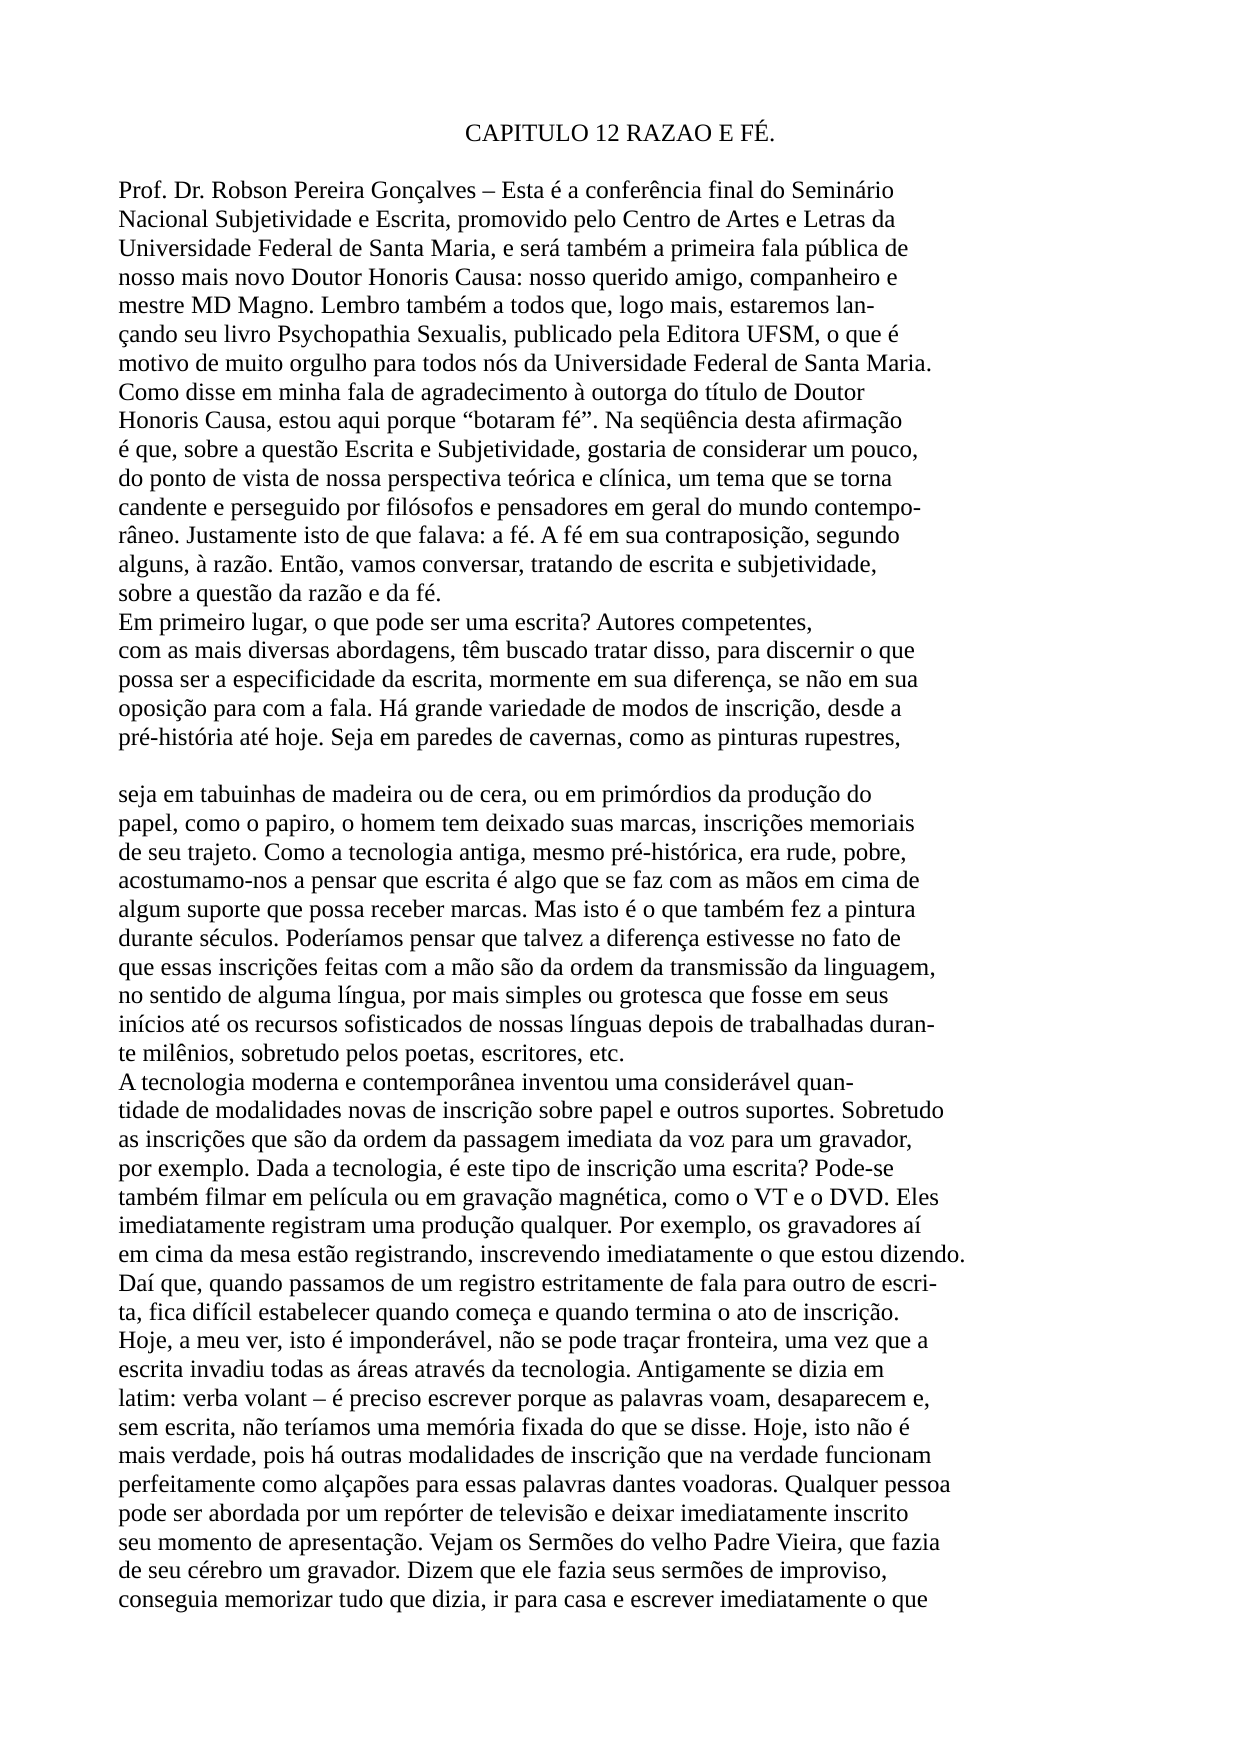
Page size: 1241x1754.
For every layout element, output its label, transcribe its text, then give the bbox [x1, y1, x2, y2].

text Honoris Causa, estou aqui porque “botaram fé”. Na seqüência desta afirmação [118, 406, 1122, 434]
text Universidade Federal de Santa Maria, e será também a primeira fala pública de [118, 233, 1122, 262]
text pode ser abordada por um repórter de televisão e deixar imediatamente inscrito [118, 1498, 1122, 1527]
text por exemplo. Dada a tecnologia, é este tipo de inscrição uma escrita? Pode-se [118, 1153, 1122, 1182]
text com as mais diversas abordagens, têm buscado tratar disso, para discernir o que [118, 636, 1122, 664]
text papel, como o papiro, o homem tem deixado suas marcas, inscrições memoriais [118, 808, 1122, 837]
text do ponto de vista de nossa perspectiva teórica e clínica, um tema que se torna [118, 463, 1122, 492]
text sem escrita, não teríamos uma memória fixada do que se disse. Hoje, isto não é [118, 1412, 1122, 1441]
text te milênios, sobretudo pelos poetas, escritores, etc. [118, 1038, 1122, 1067]
text algum suporte que possa receber marcas. Mas isto é o que também fez a pintura [118, 894, 1122, 923]
text imediatamente registram uma produção qualquer. Por exemplo, os gravadores aí [118, 1211, 1122, 1239]
text latim: verba volant – é preciso escrever porque as palavras voam, desaparecem e, [118, 1383, 1122, 1412]
text em cima da mesa estão registrando, inscrevendo imediatamente o que estou dizendo. [118, 1239, 1122, 1268]
text A tecnologia moderna e contemporânea inventou uma considerável quan- [118, 1067, 1122, 1096]
text mestre MD Magno. Lembro também a todos que, logo mais, estaremos lan- [118, 291, 1122, 319]
text que essas inscrições feitas com a mão são da ordem da transmissão da linguagem, [118, 952, 1122, 981]
text Como disse em minha fala de agradecimento à outorga do título de Doutor [118, 377, 1122, 406]
text candente e perseguido por filósofos e pensadores em geral do mundo contempo- [118, 492, 1122, 521]
text seu momento de apresentação. Vejam os Sermões do velho Padre Vieira, que fazia [118, 1527, 1122, 1556]
text CAPITULO 12 RAZAO E FÉ. [118, 118, 1122, 147]
text é que, sobre a questão Escrita e Subjetividade, gostaria de considerar um pouco, [118, 434, 1122, 463]
text as inscrições que são da ordem da passagem imediata da voz para um gravador, [118, 1124, 1122, 1153]
text Em primeiro lugar, o que pode ser uma escrita? Autores competentes, [118, 607, 1122, 636]
text no sentido de alguma língua, por mais simples ou grotesca que fosse em seus [118, 981, 1122, 1009]
text mais verdade, pois há outras modalidades de inscrição que na verdade funcionam [118, 1441, 1122, 1469]
text nosso mais novo Doutor Honoris Causa: nosso querido amigo, companheiro e [118, 262, 1122, 291]
text Hoje, a meu ver, isto é imponderável, não se pode traçar fronteira, uma vez que a [118, 1326, 1122, 1354]
text çando seu livro Psychopathia Sexualis, publicado pela Editora UFSM, o que é [118, 319, 1122, 348]
text inícios até os recursos sofisticados de nossas línguas depois de trabalhadas duran- [118, 1009, 1122, 1038]
text Prof. Dr. Robson Pereira Gonçalves – Esta é a conferência final do Seminário [118, 176, 1122, 204]
text de seu trajeto. Como a tecnologia antiga, mesmo pré-histórica, era rude, pobre, [118, 837, 1122, 866]
text de seu cérebro um gravador. Dizem que ele fazia seus sermões de improviso, [118, 1556, 1122, 1584]
text perfeitamente como alçapões para essas palavras dantes voadoras. Qualquer pessoa [118, 1469, 1122, 1498]
text tidade de modalidades novas de inscrição sobre papel e outros suportes. Sobretudo [118, 1096, 1122, 1124]
text Nacional Subjetividade e Escrita, promovido pelo Centro de Artes e Letras da [118, 204, 1122, 233]
text râneo. Justamente isto de que falava: a fé. A fé em sua contraposição, segundo [118, 521, 1122, 549]
text durante séculos. Poderíamos pensar que talvez a diferença estivesse no fato de [118, 923, 1122, 952]
text escrita invadiu todas as áreas através da tecnologia. Antigamente se dizia em [118, 1354, 1122, 1383]
text motivo de muito orgulho para todos nós da Universidade Federal de Santa Maria. [118, 348, 1122, 377]
text acostumamo-nos a pensar que escrita é algo que se faz com as mãos em cima de [118, 866, 1122, 894]
text possa ser a especificidade da escrita, mormente em sua diferença, se não em sua [118, 664, 1122, 693]
text sobre a questão da razão e da fé. [118, 578, 1122, 607]
text também filmar em película ou em gravação magnética, como o VT e o DVD. Eles [118, 1182, 1122, 1211]
text seja em tabuinhas de madeira ou de cera, ou em primórdios da produção do [118, 779, 1122, 808]
text ta, fica difícil estabelecer quando começa e quando termina o ato de inscrição. [118, 1297, 1122, 1326]
text alguns, à razão. Então, vamos conversar, tratando de escrita e subjetividade, [118, 549, 1122, 578]
text pré-história até hoje. Seja em paredes de cavernas, como as pinturas rupestres, [118, 722, 1122, 751]
text Daí que, quando passamos de um registro estritamente de fala para outro de escri- [118, 1268, 1122, 1297]
text oposição para com a fala. Há grande variedade de modos de inscrição, desde a [118, 693, 1122, 722]
text conseguia memorizar tudo que dizia, ir para casa e escrever imediatamente o que [118, 1584, 1122, 1613]
